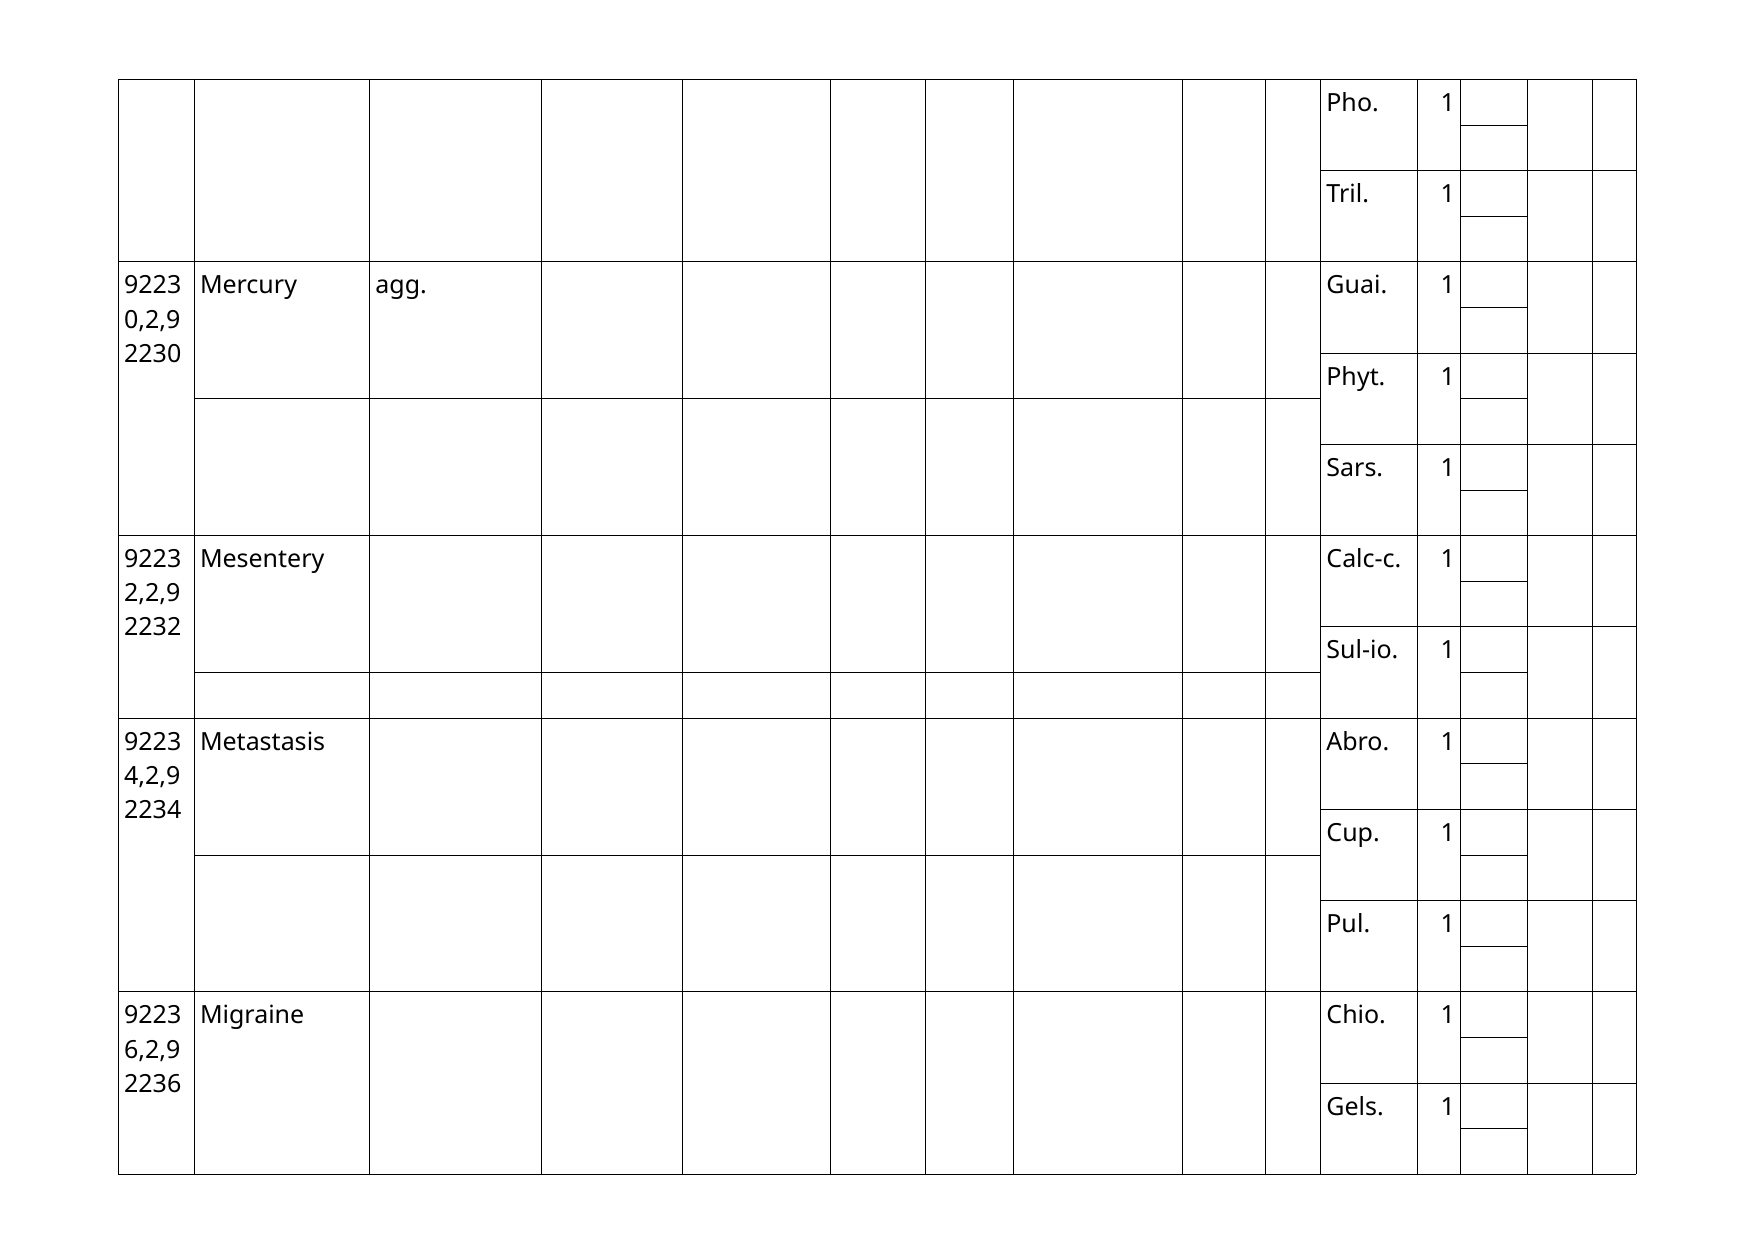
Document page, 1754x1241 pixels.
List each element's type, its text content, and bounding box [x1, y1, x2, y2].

table_cell [542, 856, 682, 991]
table_cell [1528, 627, 1592, 718]
table_cell [1593, 445, 1636, 535]
table_cell [1528, 445, 1592, 535]
table_cell [683, 399, 830, 535]
table_cell 92232,2,92232 [119, 536, 194, 718]
table_cell Guai. [1321, 262, 1417, 353]
table_cell [1593, 901, 1636, 991]
table_cell [1461, 1038, 1527, 1083]
table_cell [1014, 262, 1182, 398]
table_cell [1528, 1084, 1592, 1174]
table_cell 1 [1418, 1084, 1460, 1174]
table_cell Gels. [1321, 1084, 1417, 1174]
table_cell [1593, 1084, 1636, 1174]
table_cell [195, 80, 369, 261]
table_cell [1528, 536, 1592, 626]
table_cell [1461, 354, 1527, 398]
table_cell [926, 262, 1013, 398]
table_cell Pho. [1321, 80, 1417, 170]
table_cell [1461, 901, 1527, 946]
table_cell [1183, 856, 1265, 991]
table_cell [1014, 856, 1182, 991]
table_cell [1461, 126, 1527, 170]
table_cell [1528, 80, 1592, 170]
table_cell [195, 856, 369, 991]
table_cell 1 [1418, 627, 1460, 718]
table_cell [1461, 399, 1527, 444]
table_cell [370, 536, 541, 672]
table_cell [1593, 719, 1636, 809]
table_cell [1266, 856, 1320, 991]
table_cell [683, 856, 830, 991]
table_cell Mesentery [195, 536, 369, 672]
table_cell [831, 262, 925, 398]
table_cell [926, 673, 1013, 718]
table_cell [1014, 992, 1182, 1174]
table_cell [370, 856, 541, 991]
table_cell [831, 399, 925, 535]
table_cell Sul-io. [1321, 627, 1417, 718]
table_cell [1528, 810, 1592, 900]
table_cell [1014, 719, 1182, 854]
table_cell agg. [370, 262, 541, 398]
table_cell [683, 673, 830, 718]
table_cell [370, 719, 541, 854]
table_cell [1593, 627, 1636, 718]
table_cell [1014, 536, 1182, 672]
table_cell [1266, 80, 1320, 261]
table_cell Phyt. [1321, 354, 1417, 444]
table_cell [1266, 992, 1320, 1174]
table_cell [1266, 399, 1320, 535]
table_cell [1183, 80, 1265, 261]
table_cell [1461, 947, 1527, 991]
table_cell [831, 536, 925, 672]
table_cell 1 [1418, 719, 1460, 809]
table_cell [1461, 308, 1527, 353]
table_cell [926, 536, 1013, 672]
table_cell [542, 80, 682, 261]
table_cell 1 [1418, 992, 1460, 1083]
table_cell [1461, 217, 1527, 261]
table_cell 1 [1418, 80, 1460, 170]
table_cell [926, 80, 1013, 261]
table_cell [1461, 1084, 1527, 1128]
table_cell [1461, 856, 1527, 900]
table_cell [1183, 399, 1265, 535]
table_cell [370, 399, 541, 535]
table_cell [926, 856, 1013, 991]
table_cell [542, 262, 682, 398]
table_cell [1266, 262, 1320, 398]
table_cell [1461, 627, 1527, 672]
table_cell [683, 536, 830, 672]
table_cell [119, 80, 194, 261]
table_cell [831, 856, 925, 991]
table_cell [1266, 719, 1320, 854]
table_cell [683, 992, 830, 1174]
table_cell 1 [1418, 810, 1460, 900]
table_cell [370, 992, 541, 1174]
table_cell [1528, 354, 1592, 444]
table_cell [195, 399, 369, 535]
table_cell [1014, 80, 1182, 261]
table_cell [542, 719, 682, 854]
table_cell Chio. [1321, 992, 1417, 1083]
table_cell [370, 673, 541, 718]
table_cell [1593, 354, 1636, 444]
table_cell [1593, 536, 1636, 626]
table_cell [683, 719, 830, 854]
table_cell [1593, 262, 1636, 353]
table_cell [1528, 719, 1592, 809]
table_cell Abro. [1321, 719, 1417, 809]
table_cell [1593, 810, 1636, 900]
table_cell [831, 719, 925, 854]
table_cell [1461, 673, 1527, 718]
table_cell Sars. [1321, 445, 1417, 535]
table_cell 1 [1418, 536, 1460, 626]
table_cell [683, 262, 830, 398]
table_cell [1014, 673, 1182, 718]
table_cell [542, 536, 682, 672]
table_cell Tril. [1321, 171, 1417, 261]
table_cell [1461, 536, 1527, 581]
table_cell [1266, 673, 1320, 718]
table_cell [1183, 536, 1265, 672]
table_cell [831, 673, 925, 718]
table_cell 1 [1418, 901, 1460, 991]
table_cell [1593, 171, 1636, 261]
table_cell [1014, 399, 1182, 535]
table_cell [926, 399, 1013, 535]
table_cell 1 [1418, 262, 1460, 353]
table_cell [195, 673, 369, 718]
table_cell [1461, 582, 1527, 626]
table_cell [1266, 536, 1320, 672]
table_cell [542, 399, 682, 535]
table_cell [1461, 1129, 1527, 1174]
table_cell [831, 80, 925, 261]
table_cell [1461, 810, 1527, 854]
table_cell [1593, 992, 1636, 1083]
table_cell [1528, 171, 1592, 261]
table_cell [1183, 719, 1265, 854]
table_cell Pul. [1321, 901, 1417, 991]
table_cell [1461, 445, 1527, 489]
table_cell [1461, 491, 1527, 535]
table_cell [1528, 992, 1592, 1083]
table_cell [1461, 719, 1527, 763]
table_cell [542, 673, 682, 718]
table_cell [1183, 673, 1265, 718]
table_cell [1461, 262, 1527, 307]
table_cell [1183, 992, 1265, 1174]
table_cell [1461, 171, 1527, 216]
table_cell [1528, 262, 1592, 353]
table_cell Metastasis [195, 719, 369, 854]
table_cell [1183, 262, 1265, 398]
table_cell [370, 80, 541, 261]
table_cell Migraine [195, 992, 369, 1174]
table_cell [1461, 80, 1527, 124]
table_cell Cup. [1321, 810, 1417, 900]
table_cell 1 [1418, 171, 1460, 261]
table_cell 1 [1418, 445, 1460, 535]
table_cell [926, 719, 1013, 854]
table_cell [1528, 901, 1592, 991]
table_cell [1461, 764, 1527, 809]
table_cell 92236,2,92236 [119, 992, 194, 1174]
table_cell Calc-c. [1321, 536, 1417, 626]
table_cell [542, 992, 682, 1174]
table_cell Mercury [195, 262, 369, 398]
table_cell [926, 992, 1013, 1174]
table_cell 92234,2,92234 [119, 719, 194, 991]
table_cell [1461, 992, 1527, 1037]
table_cell 1 [1418, 354, 1460, 444]
table_cell 92230,2,92230 [119, 262, 194, 535]
table_cell [1593, 80, 1636, 170]
table_cell [831, 992, 925, 1174]
table_cell [683, 80, 830, 261]
